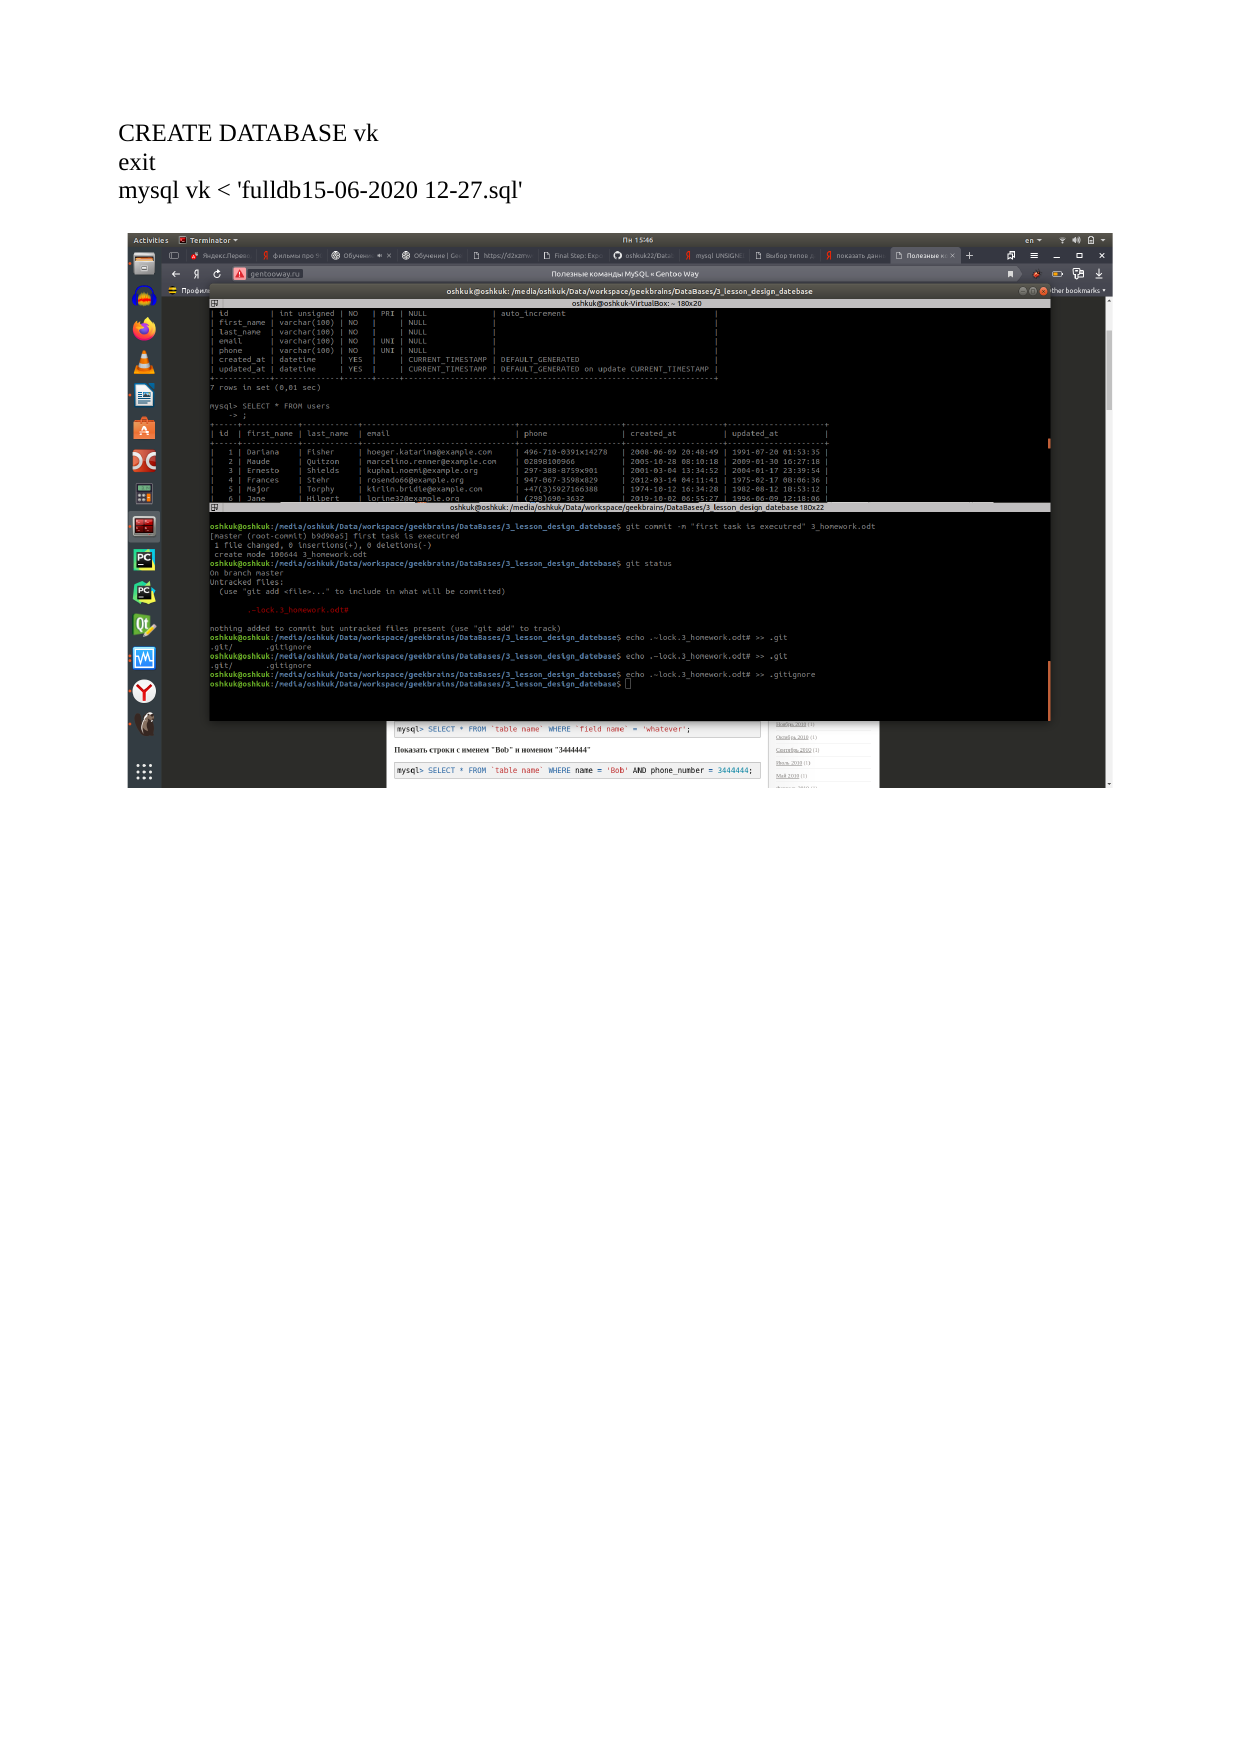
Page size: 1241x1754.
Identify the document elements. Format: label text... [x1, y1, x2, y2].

text mysql vk < 'fulldb15-06-2020 12-27.sql' [118, 176, 1122, 204]
text CREATE DATABASE vk [118, 118, 1122, 147]
text exit [118, 147, 1122, 176]
picture [127, 233, 1113, 788]
